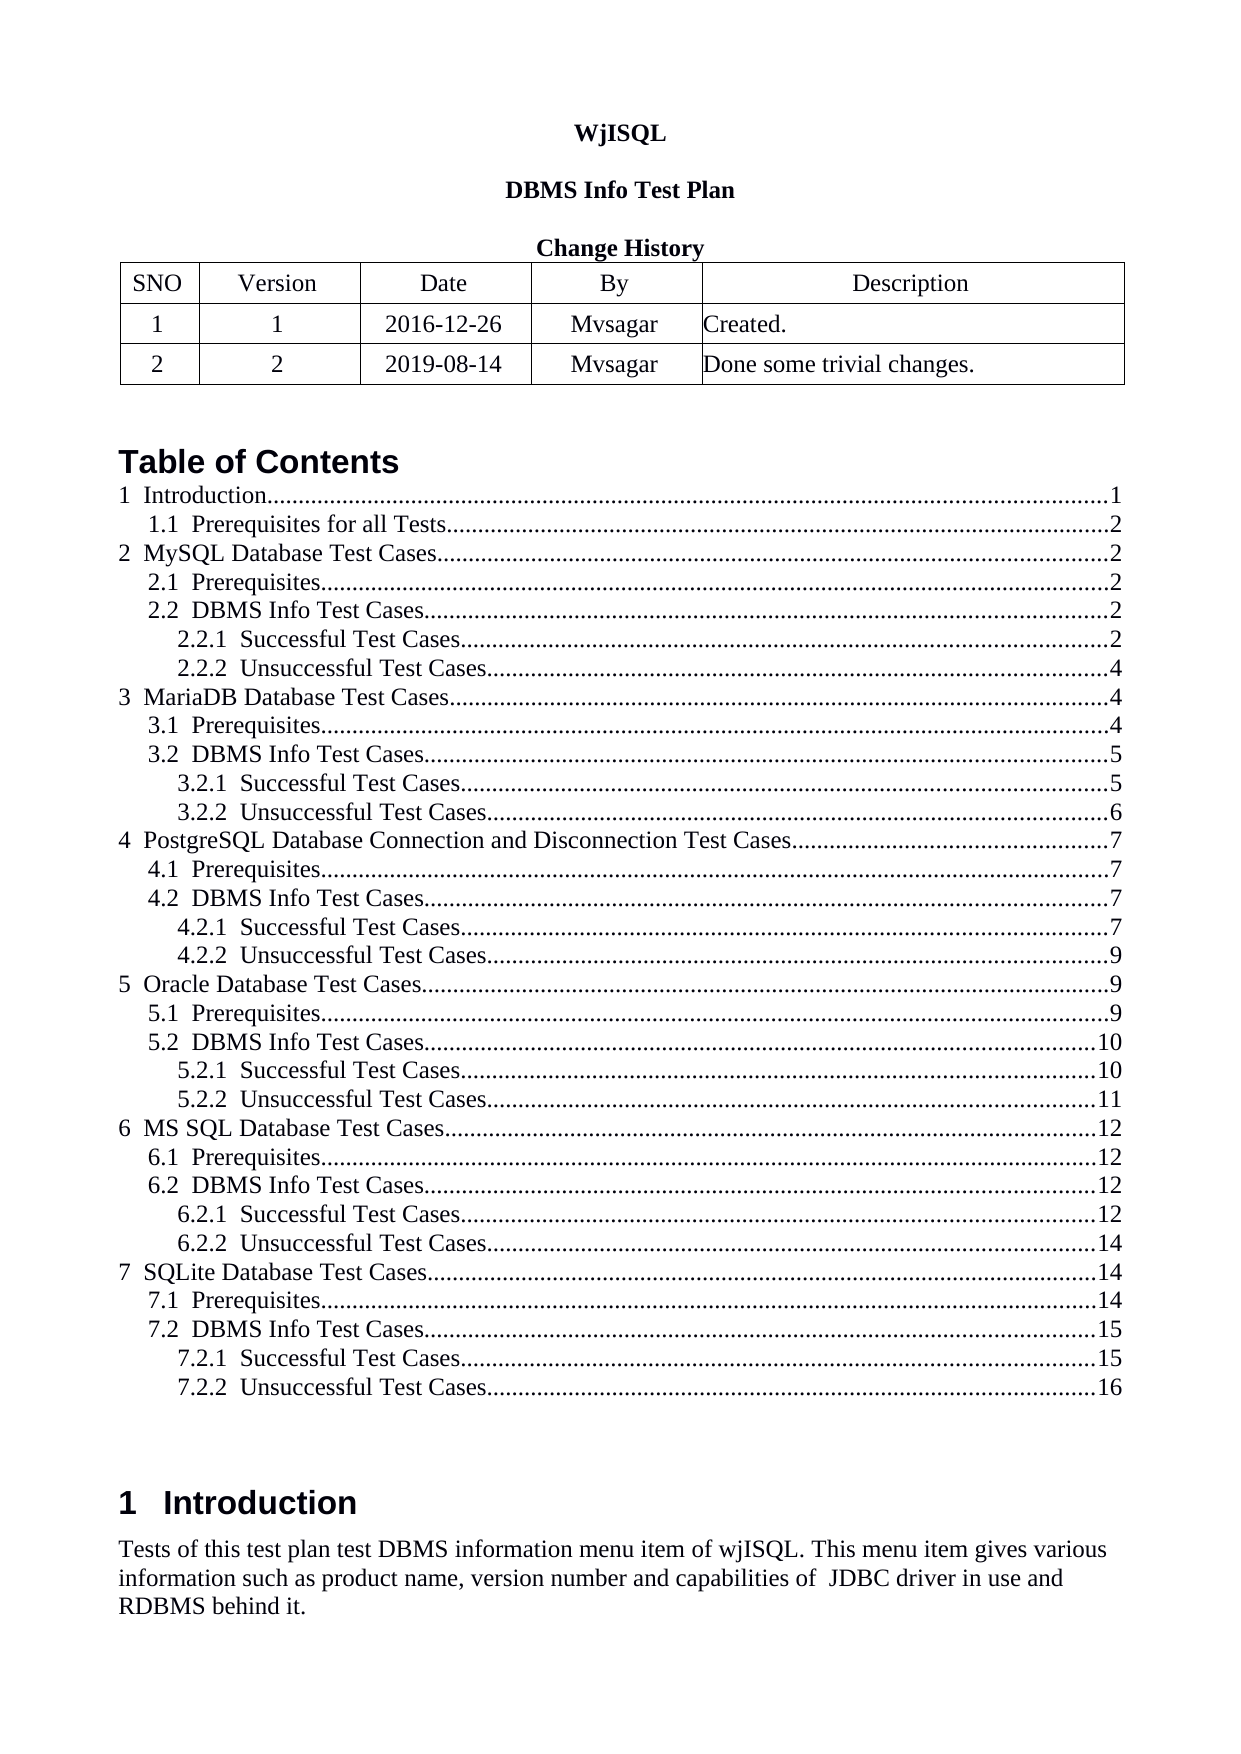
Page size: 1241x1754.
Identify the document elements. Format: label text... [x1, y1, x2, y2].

text 3.2 DBMS Info Test Cases 5 [148, 739, 1122, 768]
text 3 MariaDB Database Test Cases 4 [118, 682, 1122, 711]
table_header By [532, 263, 702, 303]
text 6.2 DBMS Info Test Cases 12 [148, 1171, 1122, 1199]
text 3.1 Prerequisites 4 [148, 711, 1122, 739]
table_cell Mvsagar [532, 304, 702, 343]
table_cell 1 [121, 304, 199, 343]
text 6.1 Prerequisites 12 [148, 1142, 1122, 1171]
text 4.2 DBMS Info Test Cases 7 [148, 883, 1122, 912]
text 2.2.2 Unsuccessful Test Cases 4 [177, 653, 1122, 682]
table_cell 1 [200, 304, 360, 343]
text 6 MS SQL Database Test Cases 12 [118, 1113, 1122, 1142]
table_header Description [703, 263, 1124, 303]
table_cell 2019-08-14 [361, 344, 531, 384]
text 4 PostgreSQL Database Connection and Disconnection Test Cases 7 [118, 826, 1122, 854]
subtitle Introduction [118, 1483, 1122, 1521]
text 7.2.1 Successful Test Cases 15 [177, 1343, 1122, 1372]
text 4.1 Prerequisites 7 [148, 854, 1122, 883]
table_cell 2016-12-26 [361, 304, 531, 343]
text 5.2.2 Unsuccessful Test Cases 11 [177, 1084, 1122, 1113]
text 5.2.1 Successful Test Cases 10 [177, 1056, 1122, 1084]
text 5 Oracle Database Test Cases 9 [118, 969, 1122, 998]
text Tests of this test plan test DBMS information menu item of wjISQL. This menu item gives various information such as product name, version number and capabilities of JDBC driver in use and RDBMS behind it. [118, 1534, 1122, 1620]
text 7.2 DBMS Info Test Cases 15 [148, 1314, 1122, 1343]
table_cell Done some trivial changes. [703, 344, 1124, 384]
text 4.2.1 Successful Test Cases 7 [177, 912, 1122, 941]
text 2.2 DBMS Info Test Cases 2 [148, 596, 1122, 624]
text 1.1 Prerequisites for all Tests 2 [148, 509, 1122, 538]
text 2 MySQL Database Test Cases 2 [118, 538, 1122, 567]
subtitle Table of Contents [118, 442, 1122, 481]
table_cell Created. [703, 304, 1124, 343]
text 2.1 Prerequisites 2 [148, 567, 1122, 596]
table_header Date [361, 263, 531, 303]
text 5.2 DBMS Info Test Cases 10 [148, 1027, 1122, 1056]
text 4.2.2 Unsuccessful Test Cases 9 [177, 941, 1122, 969]
text DBMS Info Test Plan [118, 176, 1122, 204]
text 7.2.2 Unsuccessful Test Cases 16 [177, 1372, 1122, 1401]
text WjISQL [118, 118, 1122, 147]
text 7 SQLite Database Test Cases 14 [118, 1257, 1122, 1286]
table_cell 2 [121, 344, 199, 384]
text 3.2.2 Unsuccessful Test Cases 6 [177, 797, 1122, 826]
text 2.2.1 Successful Test Cases 2 [177, 624, 1122, 653]
table_header Version [200, 263, 360, 303]
text 6.2.1 Successful Test Cases 12 [177, 1199, 1122, 1228]
text 3.2.1 Successful Test Cases 5 [177, 768, 1122, 797]
table_cell 2 [200, 344, 360, 384]
table_header SNO [121, 263, 199, 303]
table_cell Mvsagar [532, 344, 702, 384]
text 7.1 Prerequisites 14 [148, 1286, 1122, 1314]
text 6.2.2 Unsuccessful Test Cases 14 [177, 1228, 1122, 1257]
text 1 Introduction 1 [118, 481, 1122, 509]
text Change History [118, 233, 1122, 262]
text 5.1 Prerequisites 9 [148, 998, 1122, 1027]
